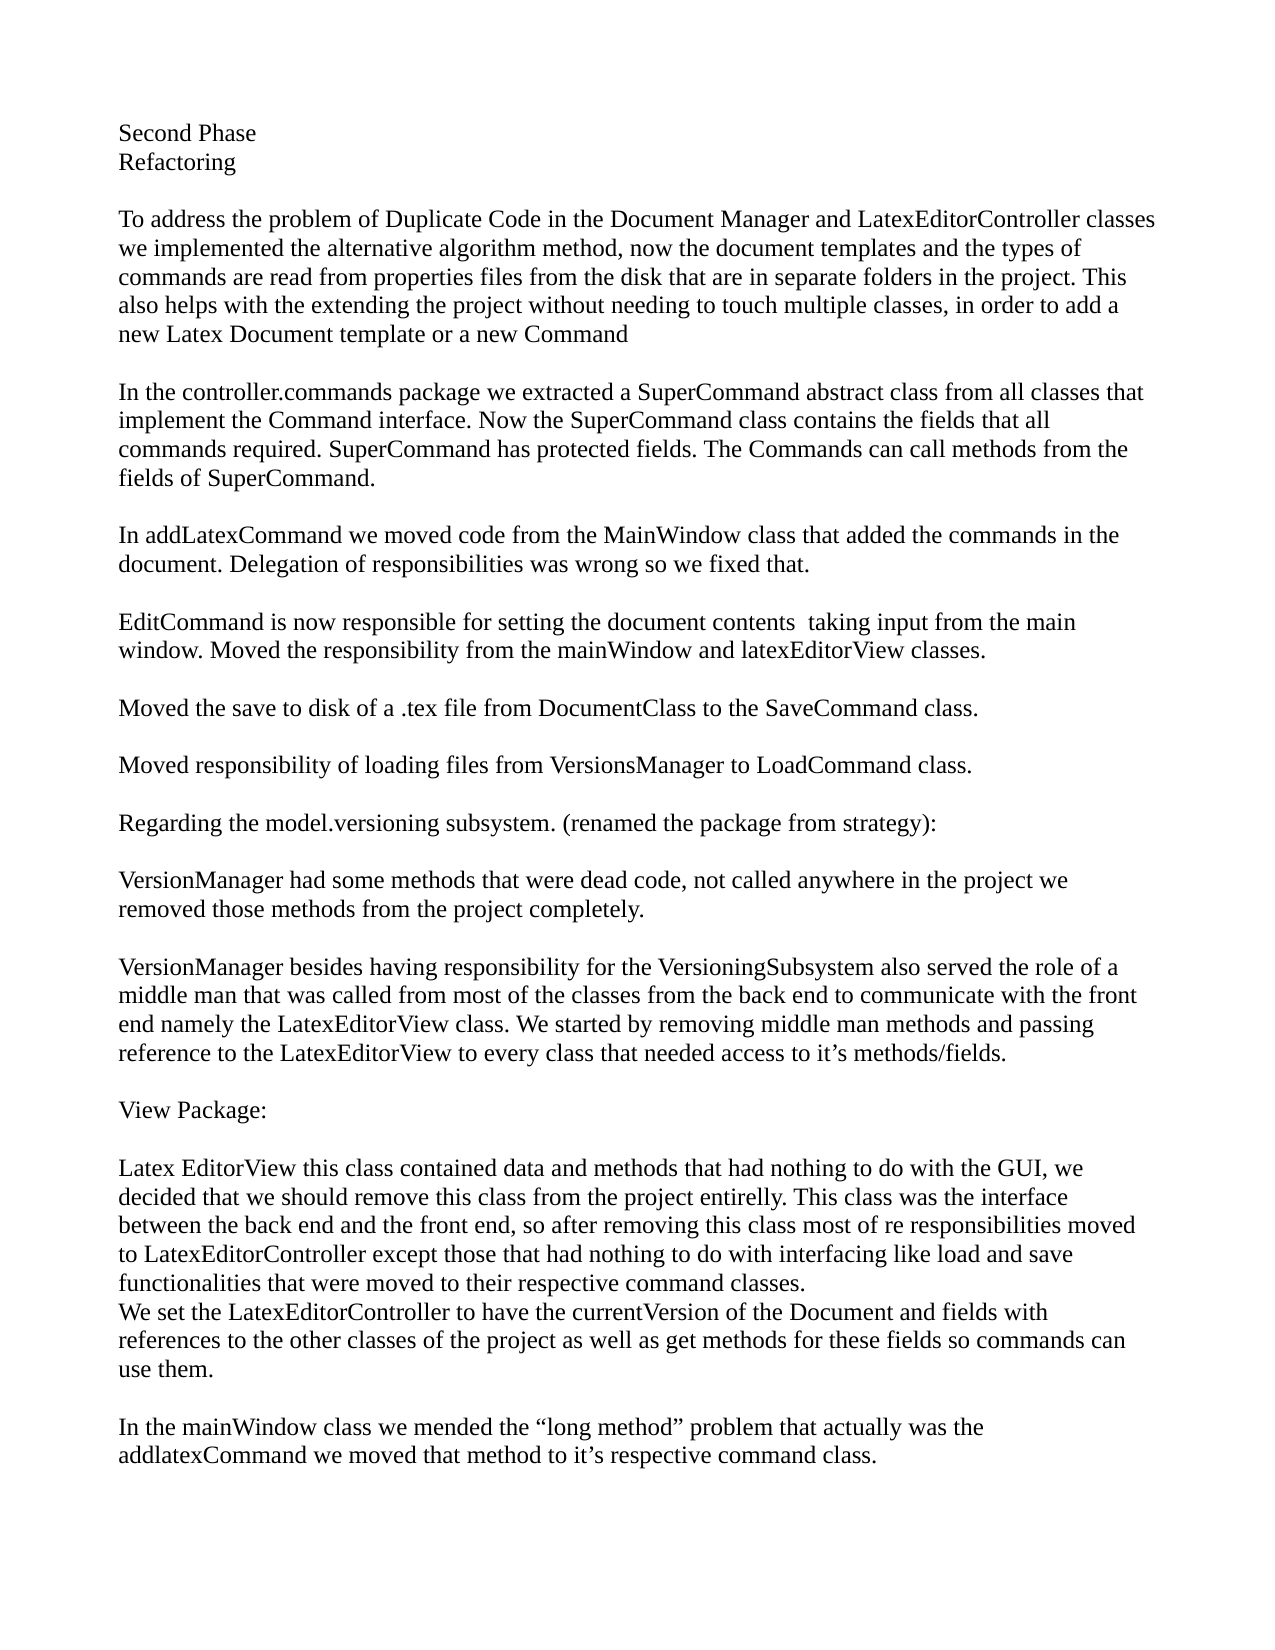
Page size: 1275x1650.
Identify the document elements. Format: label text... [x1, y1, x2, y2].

text VersionManager besides having responsibility for the VersioningSubsystem also served the role of a middle man that was called from most of the classes from the back end to communicate with the front end namely the LatexEditorView class. We started by removing middle man methods and passing reference to the LatexEditorView to every class that needed access to it’s methods/fields. [118, 952, 1157, 1067]
text Latex EditorView this class contained data and methods that had nothing to do with the GUI, we decided that we should remove this class from the project entirelly. This class was the interface between the back end and the front end, so after removing this class most of re responsibilities moved to LatexEditorController except those that had nothing to do with interfacing like load and save functionalities that were moved to their respective command classes. [118, 1153, 1157, 1297]
text Regarding the model.versioning subsystem. (renamed the package from strategy): [118, 808, 1157, 837]
text Second Phase [118, 118, 1157, 147]
text In addLatexCommand we moved code from the MainWindow class that added the commands in the document. Delegation of responsibilities was wrong so we fixed that. [118, 521, 1157, 578]
text In the controller.commands package we extracted a SuperCommand abstract class from all classes that implement the Command interface. Now the SuperCommand class contains the fields that all commands required. SuperCommand has protected fields. The Commands can call methods from the fields of SuperCommand. [118, 377, 1157, 492]
text We set the LatexEditorController to have the currentVersion of the Document and fields with references to the other classes of the project as well as get methods for these fields so commands can use them. [118, 1297, 1157, 1383]
text Moved responsibility of loading files from VersionsManager to LoadCommand class. [118, 751, 1157, 779]
text In the mainWindow class we mended the “long method” problem that actually was the addlatexCommand we moved that method to it’s respective command class. [118, 1412, 1157, 1469]
text EditCommand is now responsible for setting the document contents taking input from the main window. Moved the responsibility from the mainWindow and latexEditorView classes. [118, 607, 1157, 664]
text To address the problem of Duplicate Code in the Document Manager and LatexEditorController classes we implemented the alternative algorithm method, now the document templates and the types of commands are read from properties files from the disk that are in separate folders in the project. This also helps with the extending the project without needing to touch multiple classes, in order to add a new Latex Document template or a new Command [118, 204, 1157, 348]
text Moved the save to disk of a .tex file from DocumentClass to the SaveCommand class. [118, 693, 1157, 722]
text View Package: [118, 1096, 1157, 1124]
text VersionManager had some methods that were dead code, not called anywhere in the project we removed those methods from the project completely. [118, 866, 1157, 923]
text Refactoring [118, 147, 1157, 176]
